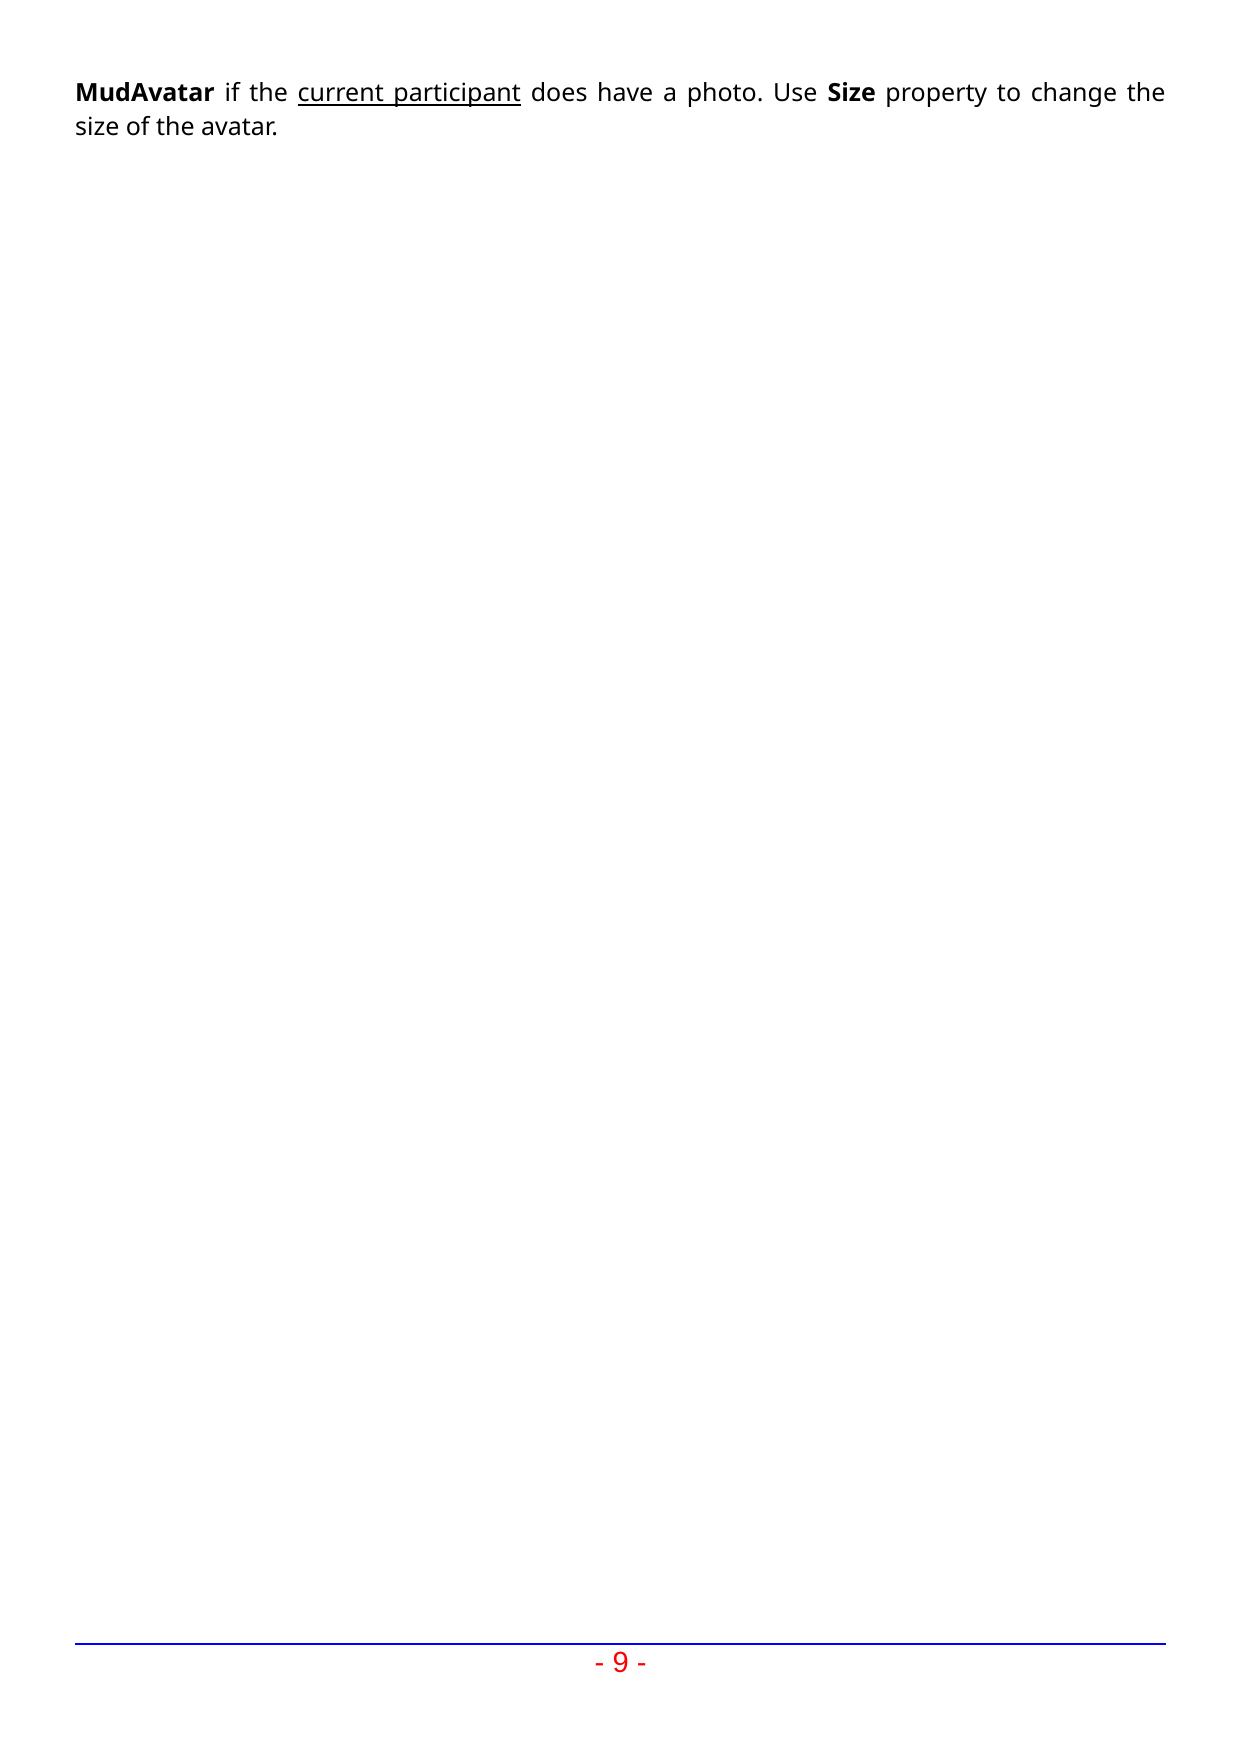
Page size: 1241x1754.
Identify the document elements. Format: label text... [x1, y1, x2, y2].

text MudAvatar if the current participant does have a photo. Use Size property to change the size of the avatar. [75, 75, 1166, 143]
